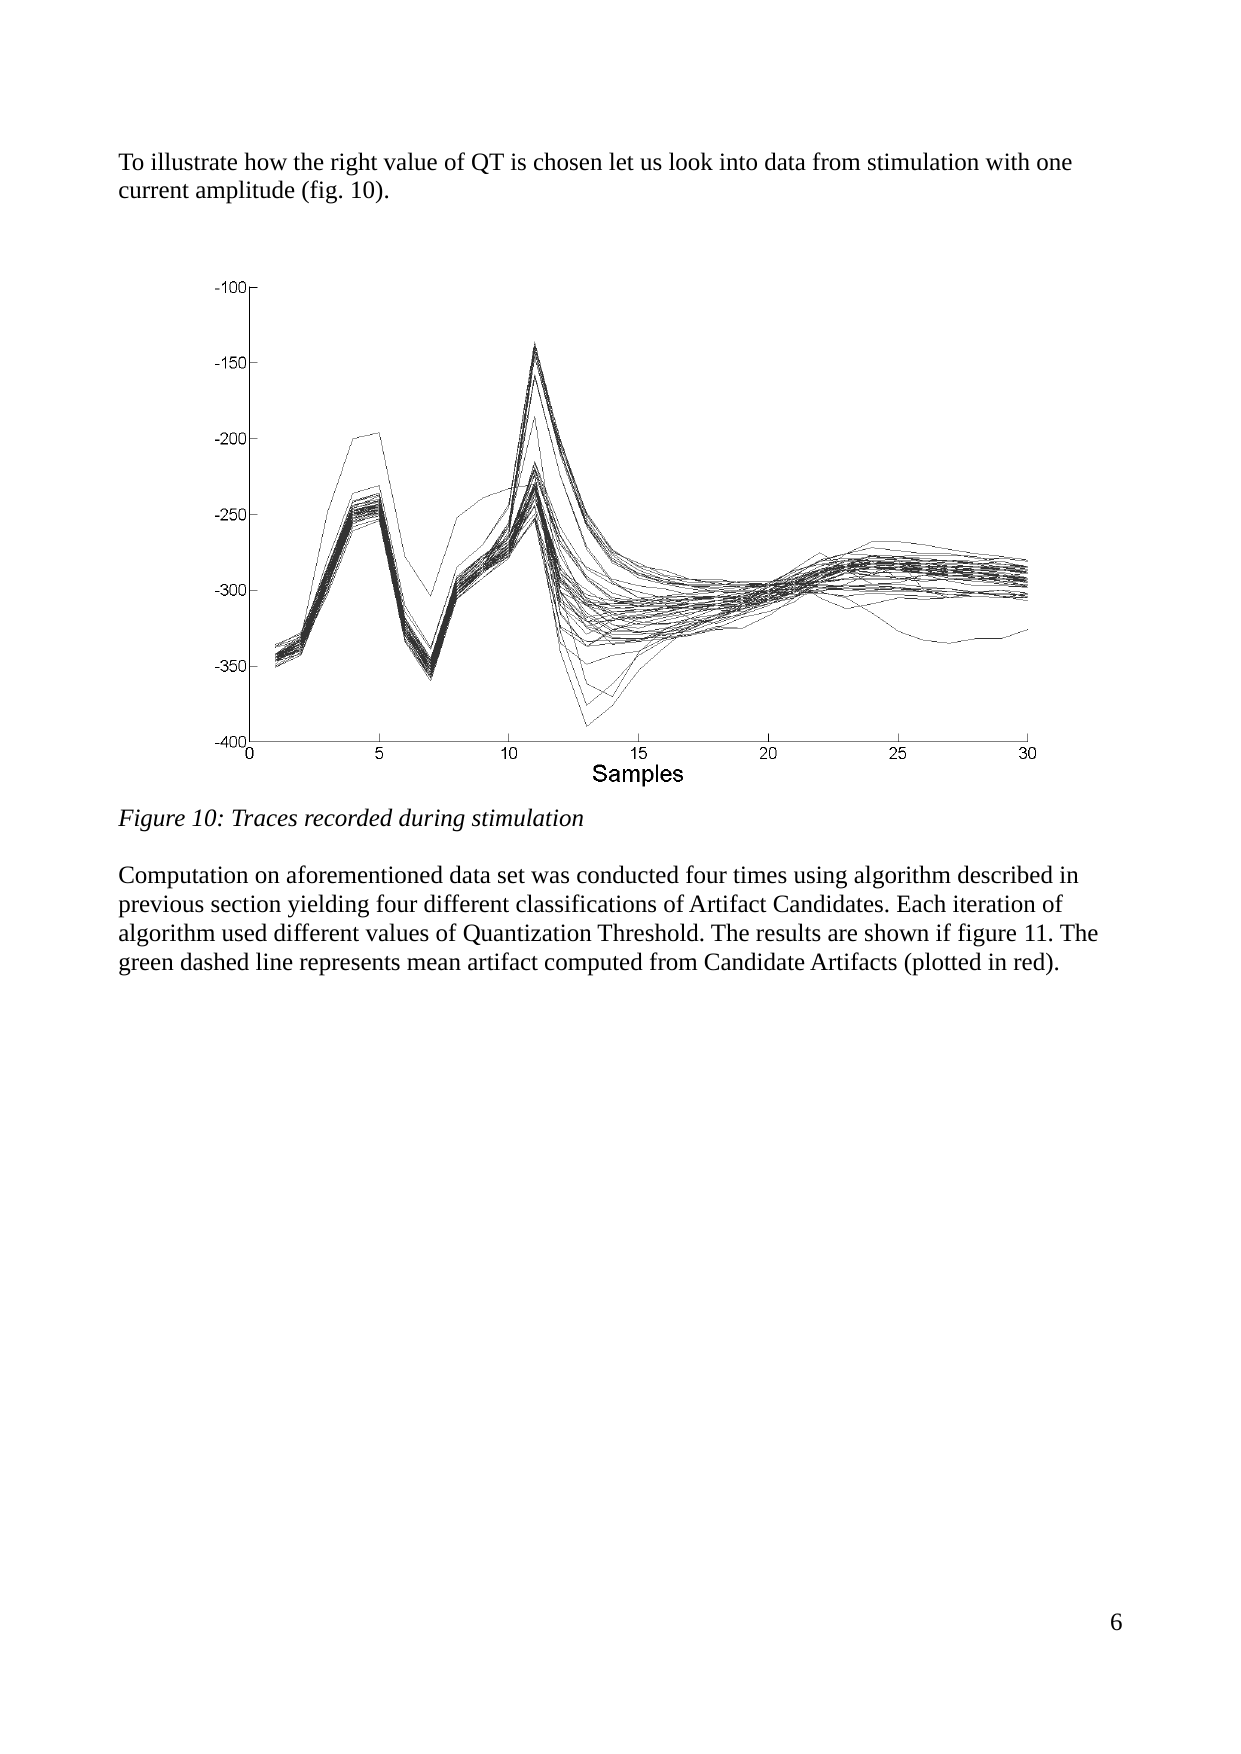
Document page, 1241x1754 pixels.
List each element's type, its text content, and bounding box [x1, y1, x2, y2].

picture [118, 245, 1123, 803]
text Figure 10: Traces recorded during stimulation [118, 803, 1122, 832]
text Computation on aforementioned data set was conducted four times using algorithm described in previous section yielding four different classifications of Artifact Candidates. Each iteration of algorithm used different values of Quantization Threshold. The results are shown if figure 11. The green dashed line represents mean artifact computed from Candidate Artifacts (plotted in red). [118, 860, 1122, 975]
text To illustrate how the right value of QT is chosen let us look into data from stimulation with one current amplitude (fig. 10). [118, 147, 1122, 204]
